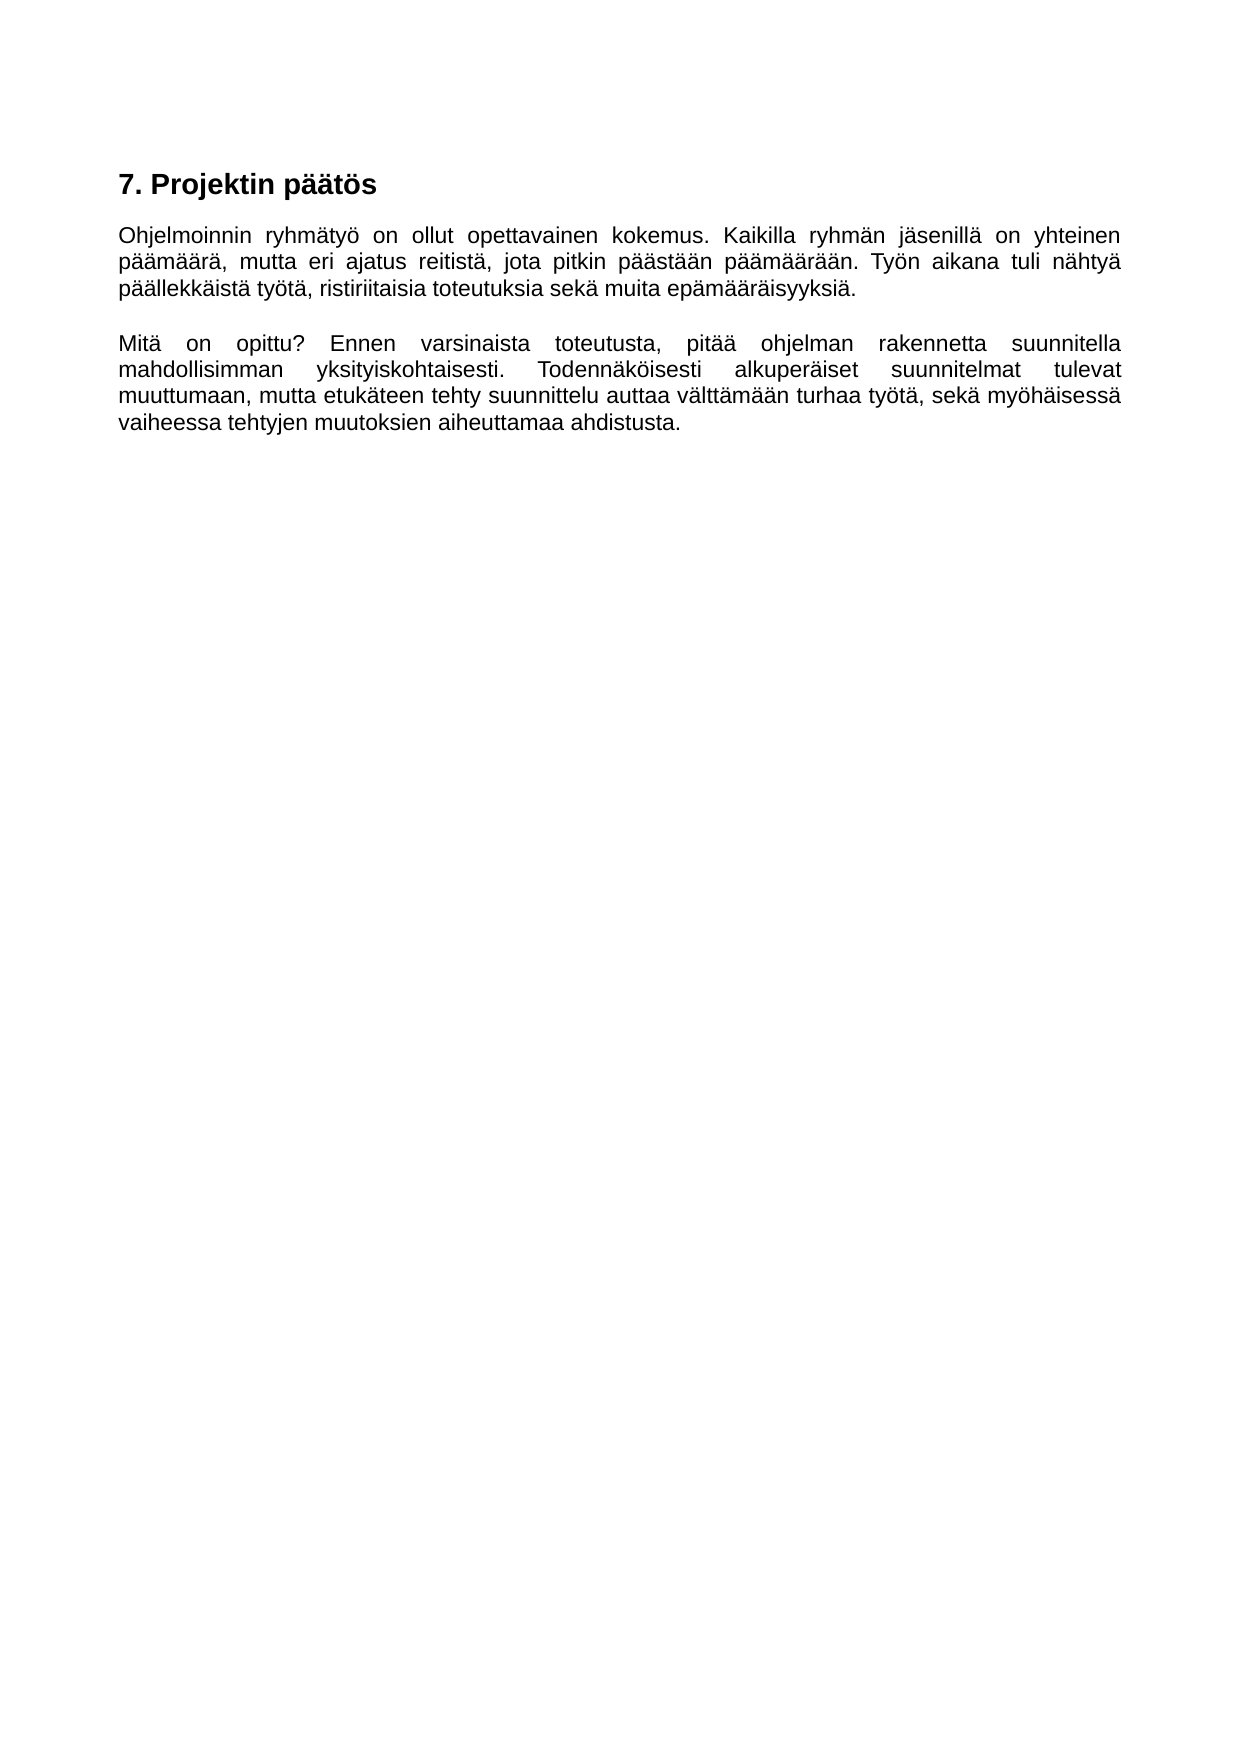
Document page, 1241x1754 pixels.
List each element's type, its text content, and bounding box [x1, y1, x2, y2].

text 7. Projektin päätös [118, 167, 1122, 201]
text Ohjelmoinnin ryhmätyö on ollut opettavainen kokemus. Kaikilla ryhmän jäsenillä on yhteinen päämäärä, mutta eri ajatus reitistä, jota pitkin päästään päämäärään. Työn aikana tuli nähtyä päällekkäistä työtä, ristiriitaisia toteutuksia sekä muita epämääräisyyksiä. [118, 222, 1122, 301]
text Mitä on opittu? Ennen varsinaista toteutusta, pitää ohjelman rakennetta suunnitella mahdollisimman yksityiskohtaisesti. Todennäköisesti alkuperäiset suunnitelmat tulevat muuttumaan, mutta etukäteen tehty suunnittelu auttaa välttämään turhaa työtä, sekä myöhäisessä vaiheessa tehtyjen muutoksien aiheuttamaa ahdistusta. [118, 330, 1122, 435]
